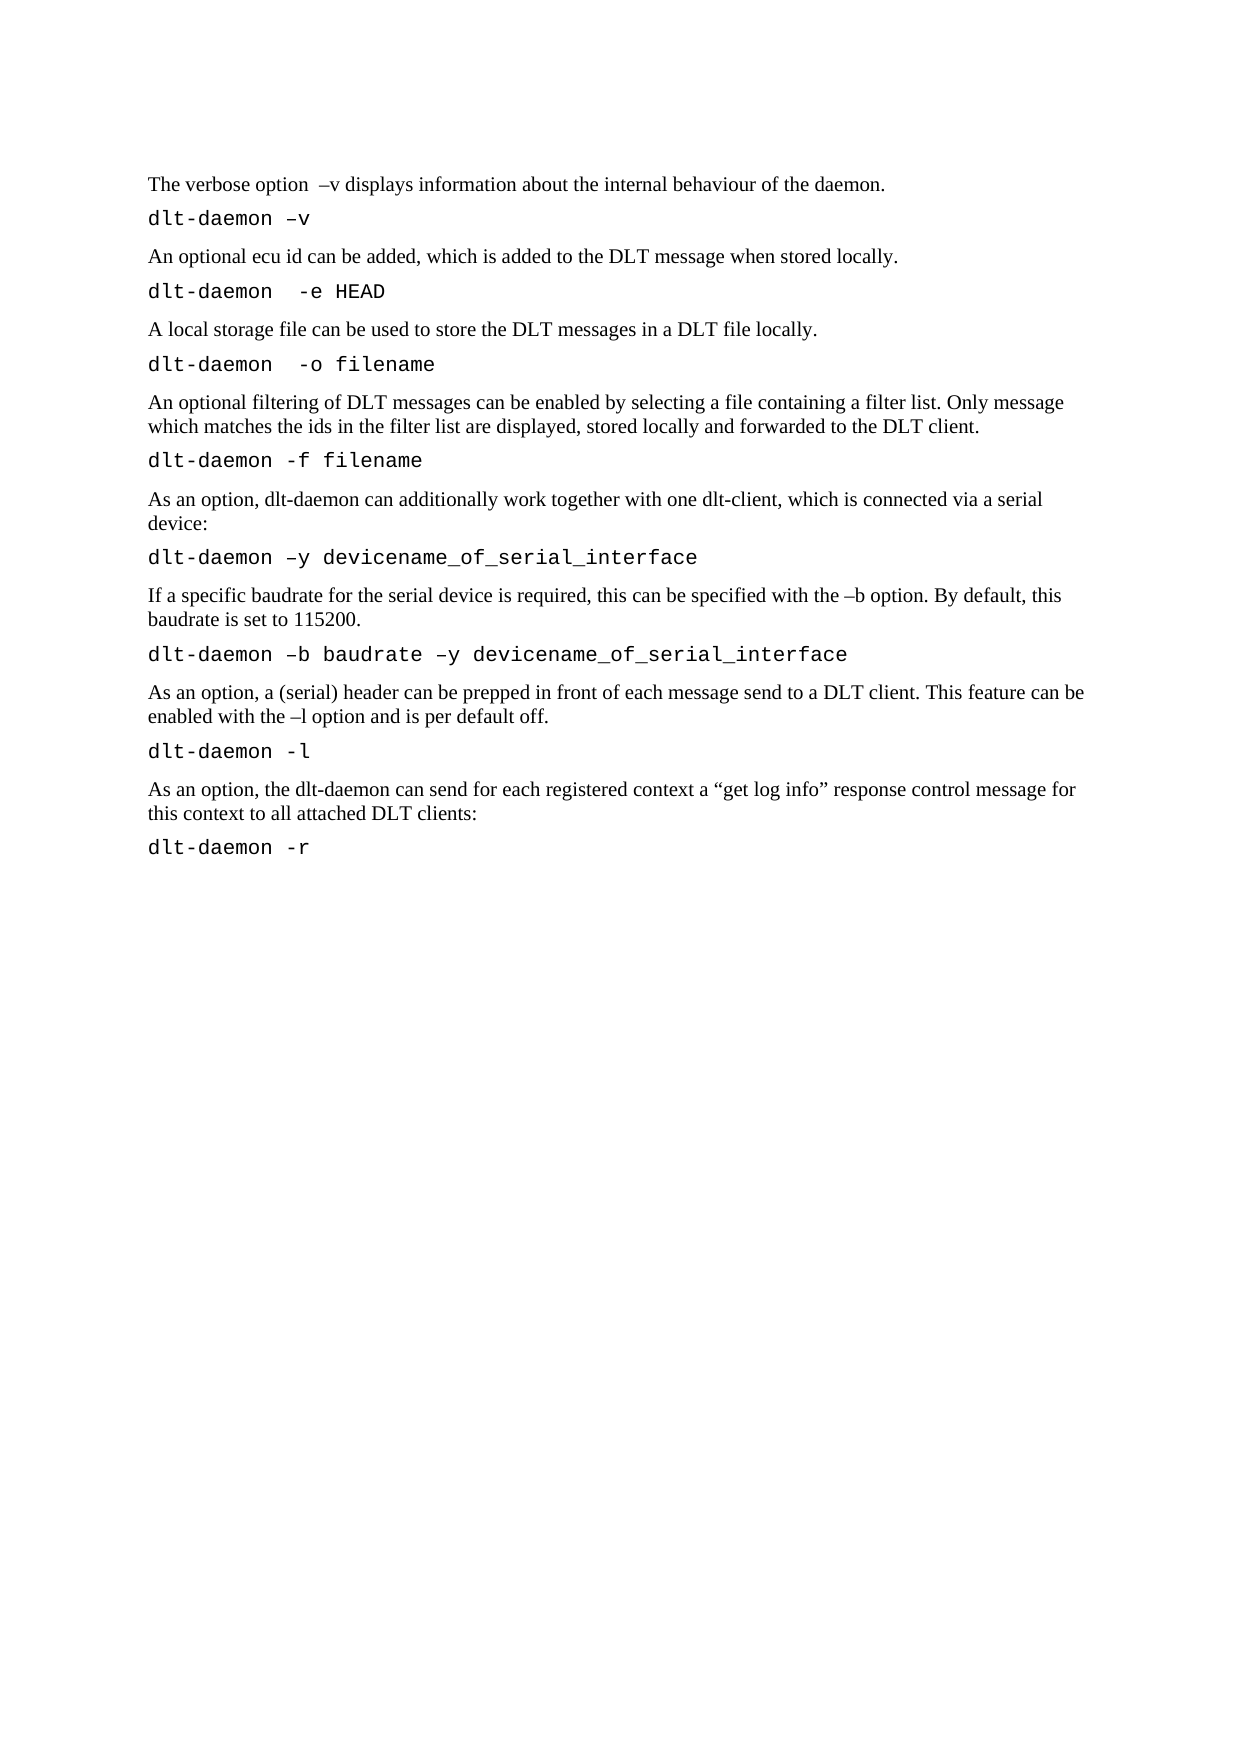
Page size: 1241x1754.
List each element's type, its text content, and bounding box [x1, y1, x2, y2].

text dlt-daemon -o filename [148, 353, 1090, 377]
text dlt-daemon –v [148, 208, 1090, 232]
text The verbose option –v displays information about the internal behaviour of the daemon. [148, 172, 1090, 196]
text If a specific baudrate for the serial device is required, this can be specified with the –b option. By default, this baudrate is set to 115200. [148, 583, 1090, 631]
text dlt-daemon –y devicename_of_serial_interface [148, 547, 1090, 571]
text An optional ecu id can be added, which is added to the DLT message when stored locally. [148, 244, 1090, 268]
text dlt-daemon –b baudrate –y devicename_of_serial_interface [148, 644, 1090, 667]
text dlt-daemon -f filename [148, 450, 1090, 474]
text An optional filtering of DLT messages can be enabled by selecting a file containing a filter list. Only message which matches the ids in the filter list are displayed, stored locally and forwarded to the DLT client. [148, 390, 1090, 438]
text As an option, the dlt-daemon can send for each registered context a “get log info” response control message for this context to all attached DLT clients: [148, 777, 1090, 825]
text As an option, dlt-daemon can additionally work together with one dlt-client, which is connected via a serial device: [148, 486, 1090, 534]
text dlt-daemon -l [148, 741, 1090, 764]
text A local storage file can be used to store the DLT messages in a DLT file locally. [148, 317, 1090, 341]
text dlt-daemon -r [148, 837, 1090, 861]
text dlt-daemon -e HEAD [148, 281, 1090, 304]
text As an option, a (serial) header can be prepped in front of each message send to a DLT client. This feature can be enabled with the –l option and is per default off. [148, 680, 1090, 728]
